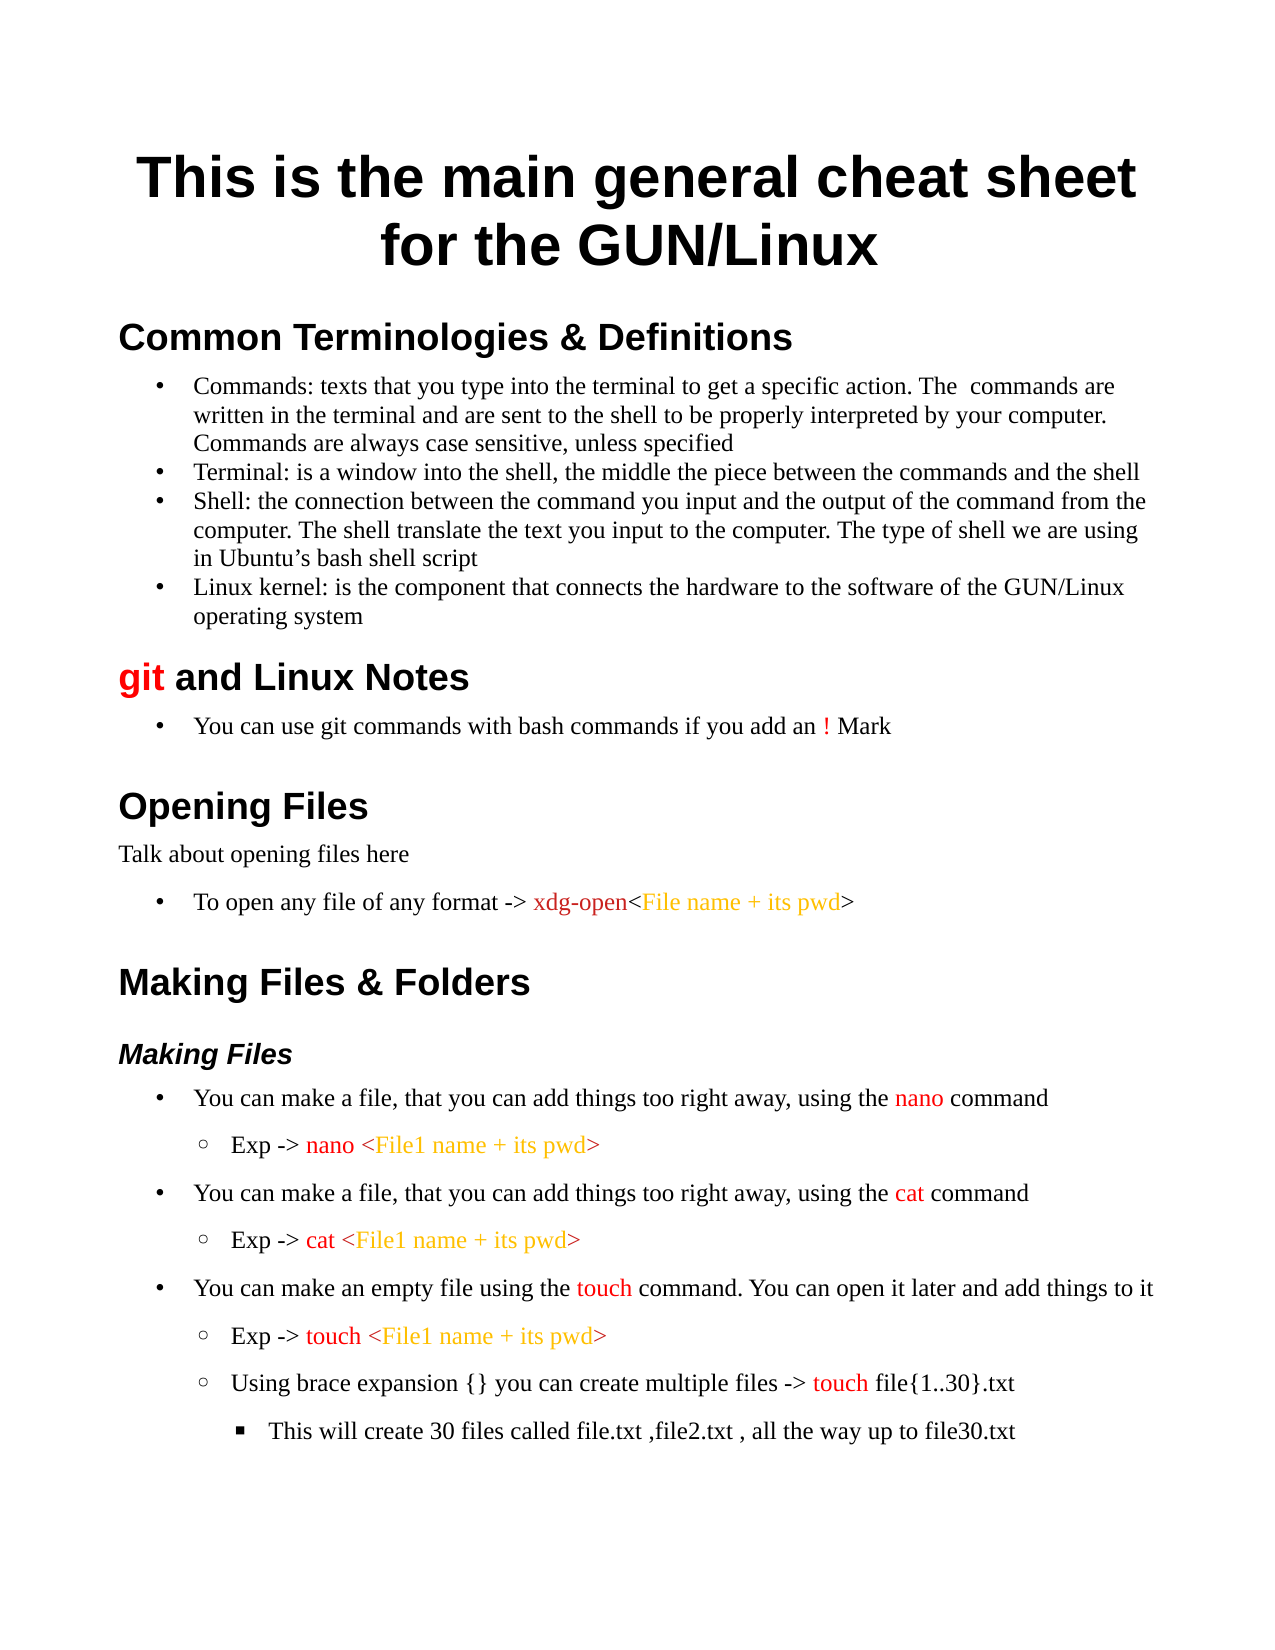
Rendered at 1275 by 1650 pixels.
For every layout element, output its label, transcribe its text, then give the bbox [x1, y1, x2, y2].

list Using brace expansion {} you can create multiple files -> touch file{1..30}.txt [193, 1368, 1157, 1397]
list You can make a file, that you can add things too right away, using the nano command [156, 1083, 1157, 1112]
list You can make a file, that you can add things too right away, using the cat command [156, 1178, 1157, 1207]
subtitle Making Files [118, 1037, 1157, 1070]
list This will create 30 files called file.txt ,file2.txt , all the way up to file30.txt [231, 1416, 1157, 1445]
subtitle Opening Files [118, 783, 1157, 827]
list Commands: texts that you type into the terminal to get a specific action. The commands are written in the terminal and are sent to the shell to be properly interpreted by your computer. Commands are always case sensitive, unless specified [156, 371, 1157, 457]
list Terminal: is a window into the shell, the middle the piece between the commands and the shell [156, 457, 1157, 486]
list Exp -> nano <File1 name + its pwd> [193, 1130, 1157, 1159]
subtitle Common Terminologies & Definitions [118, 315, 1157, 358]
list Exp -> cat <File1 name + its pwd> [193, 1226, 1157, 1254]
subtitle git and Linux Notes [118, 655, 1157, 698]
subtitle Making Files & Folders [118, 960, 1157, 1003]
list Exp -> touch <File1 name + its pwd> [193, 1321, 1157, 1349]
list You can make an empty file using the touch command. You can open it later and add things to it [156, 1273, 1157, 1302]
list You can use git commands with bash commands if you add an ! Mark [156, 711, 1157, 739]
list Shell: the connection between the command you input and the output of the command from the computer. The shell translate the text you input to the computer. The type of shell we are using in Ubuntu’s bash shell script [156, 486, 1157, 572]
list To open any file of any format -> xdg-open<File name + its pwd> [156, 887, 1157, 916]
text Talk about opening files here [118, 839, 1157, 868]
list Linux kernel: is the component that connects the hardware to the software of the GUN/Linux operating system [156, 572, 1157, 630]
title This is the main general cheat sheet for the GUN/Linux [118, 143, 1157, 277]
